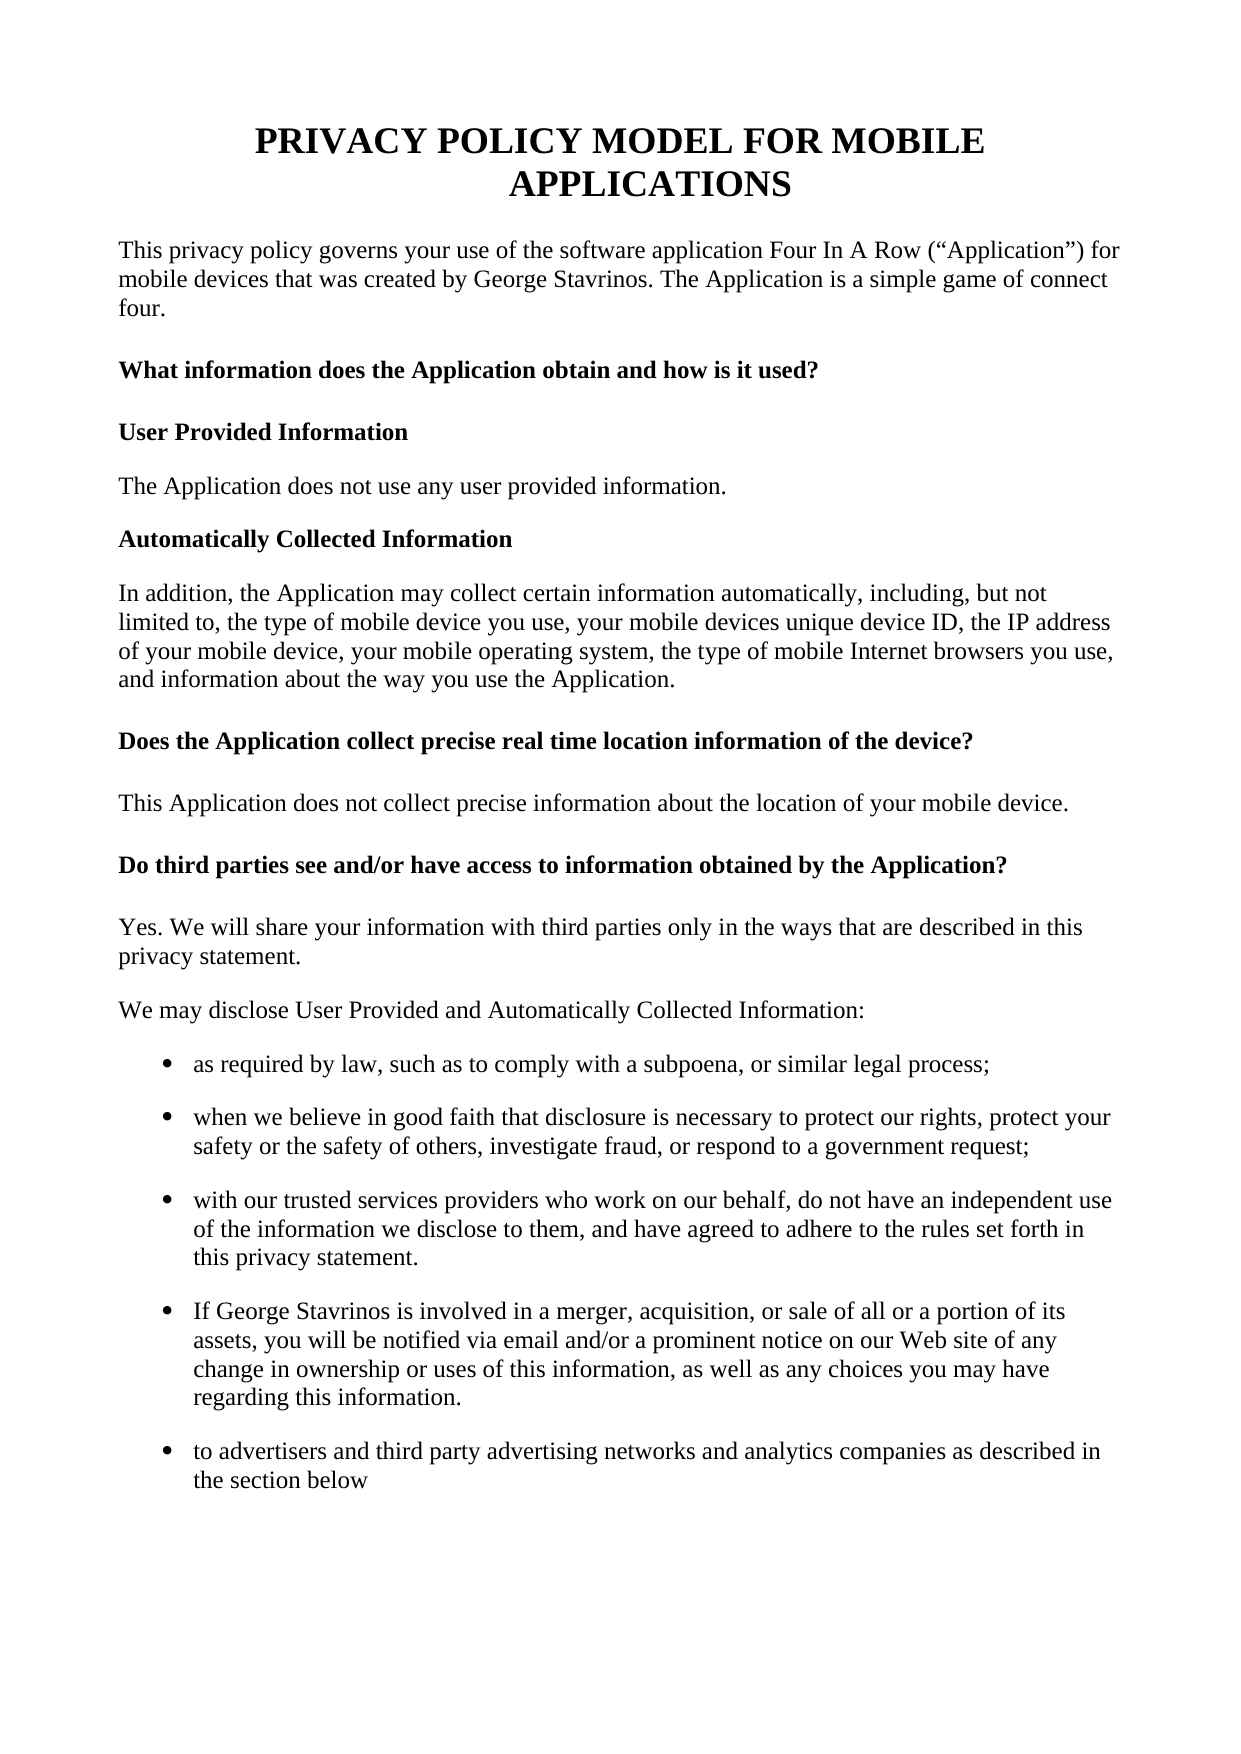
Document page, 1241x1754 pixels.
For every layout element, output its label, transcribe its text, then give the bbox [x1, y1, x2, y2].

text Automatically Collected Information [118, 524, 1122, 553]
list If George Stavrinos is involved in a merger, acquisition, or sale of all or a portion of its assets, you will be notified via email and/or a prominent notice on our Web site of any change in ownership or uses of this information, as well as any choices you may have regarding this information. [163, 1296, 1122, 1411]
list when we believe in good faith that disclosure is necessary to protect our rights, protect your safety or the safety of others, investigate fraud, or respond to a government request; [163, 1102, 1122, 1160]
text The Application does not use any user provided information. [118, 471, 1122, 499]
text Yes. We will share your information with third parties only in the ways that are described in this privacy statement. [118, 912, 1122, 970]
text In addition, the Application may collect certain information automatically, including, but not limited to, the type of mobile device you use, your mobile devices unique device ID, the IP address of your mobile device, your mobile operating system, the type of mobile Internet browsers you use, and information about the way you use the Application. [118, 578, 1122, 693]
text User Provided Information [118, 417, 1122, 446]
list with our trusted services providers who work on our behalf, do not have an independent use of the information we disclose to them, and have agreed to adhere to the rules set forth in this privacy statement. [163, 1185, 1122, 1271]
text This Application does not collect precise information about the location of your mobile device. [118, 788, 1122, 817]
text We may disclose User Provided and Automatically Collected Information: [118, 995, 1122, 1024]
subtitle PRIVACY POLICY MODEL FOR MOBILE APPLICATIONS [118, 118, 1122, 204]
subtitle What information does the Application obtain and how is it used? [118, 355, 1122, 384]
subtitle Does the Application collect precise real time location information of the device? [118, 726, 1122, 755]
subtitle Do third parties see and/or have access to information obtained by the Application? [118, 850, 1122, 879]
list to advertisers and third party advertising networks and analytics companies as described in the section below [163, 1436, 1122, 1494]
list as required by law, such as to comply with a subpoena, or similar legal process; [163, 1049, 1122, 1077]
text This privacy policy governs your use of the software application Four In A Row (“Application”) for mobile devices that was created by George Stavrinos. The Application is a simple game of connect four. [118, 236, 1122, 322]
